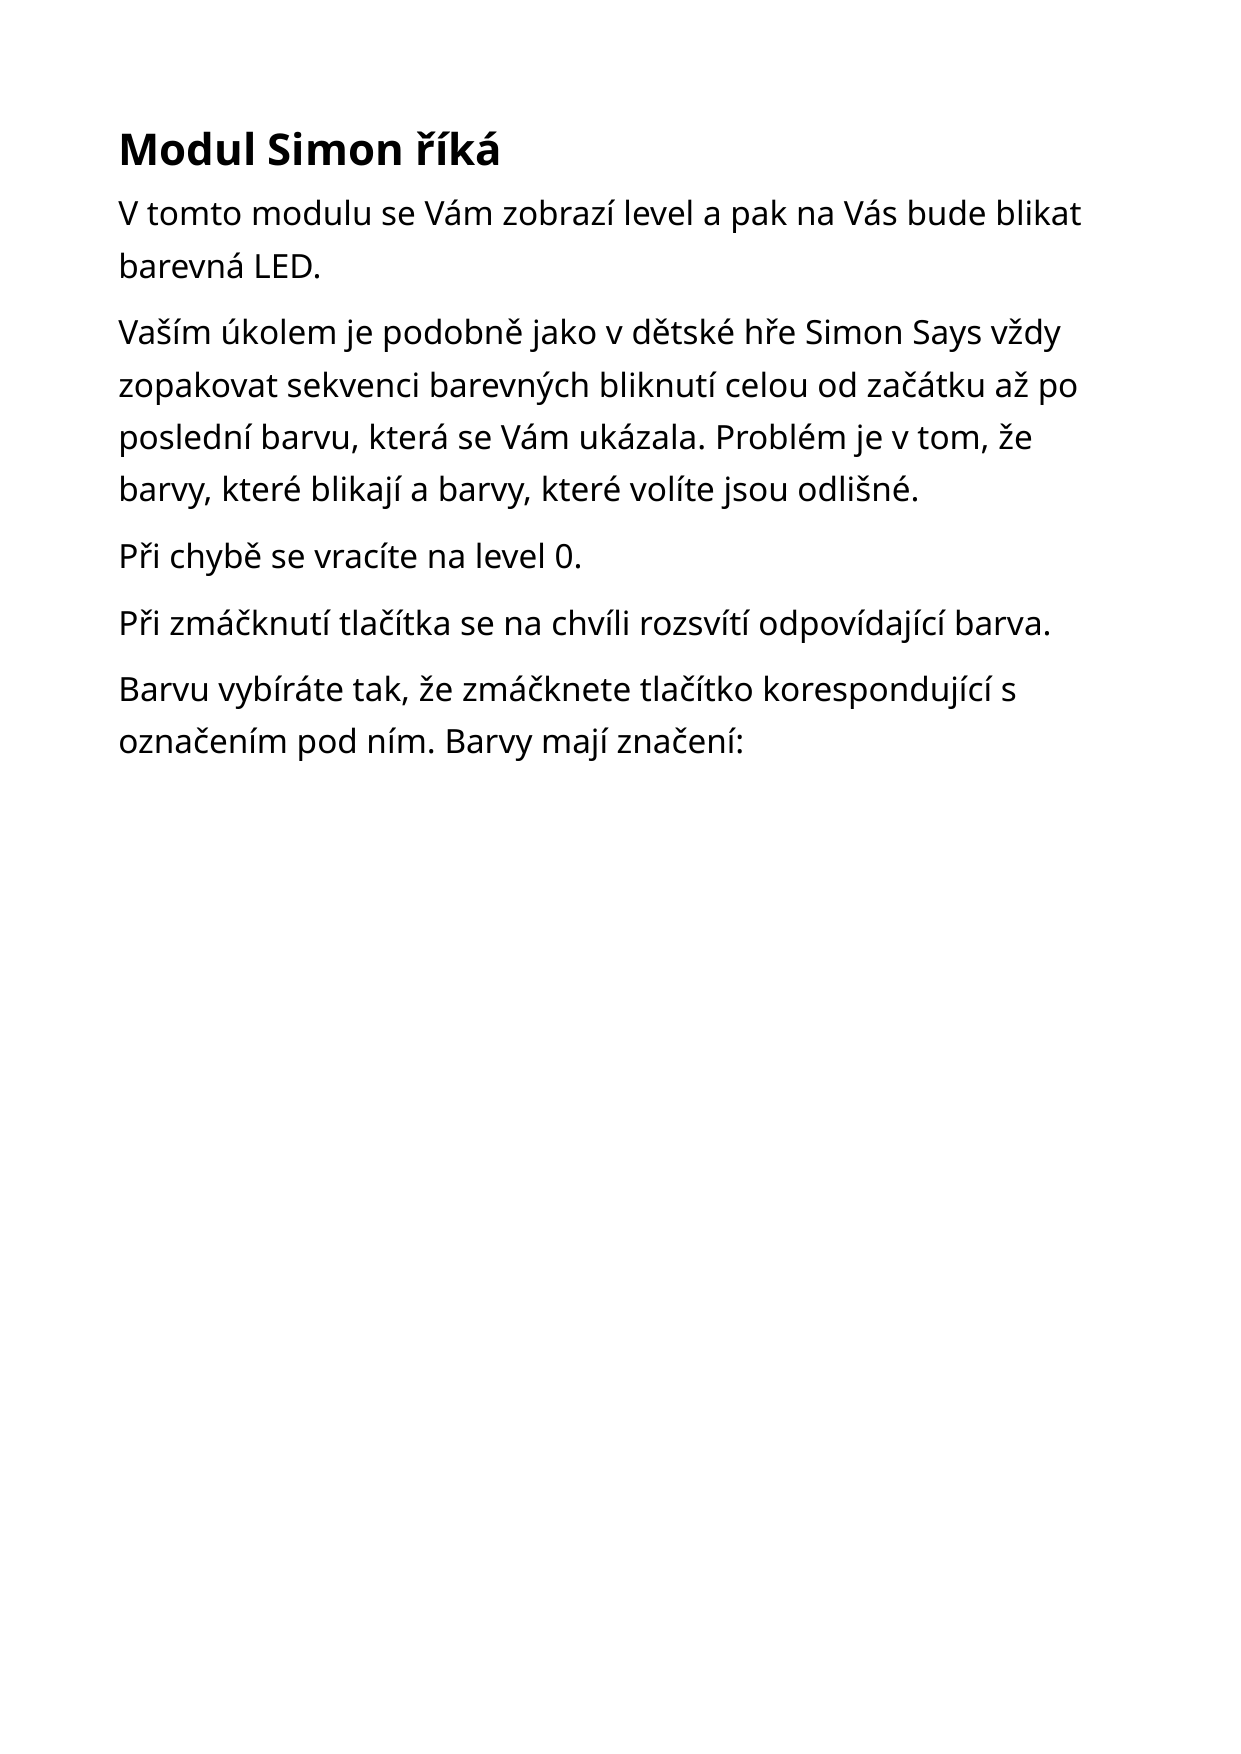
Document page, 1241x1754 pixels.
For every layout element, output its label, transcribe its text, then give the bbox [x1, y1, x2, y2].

text Při chybě se vracíte na level 0. [118, 532, 1122, 578]
text Barvu vybíráte tak, že zmáčknete tlačítko korespondující s označením pod ním. Barvy mají značení: [118, 666, 1122, 764]
text Při zmáčknutí tlačítka se na chvíli rozsvítí odpovídající barva. [118, 599, 1122, 645]
subtitle Modul Simon říká [118, 118, 1122, 178]
text V tomto modulu se Vám zobrazí level a pak na Vás bude blikat barevná LED. [118, 190, 1122, 288]
text Vaším úkolem je podobně jako v dětské hře Simon Says vždy zopakovat sekvenci barevných bliknutí celou od začátku až po poslední barvu, která se Vám ukázala. Problém je v tom, že barvy, které blikají a barvy, které volíte jsou odlišné. [118, 309, 1122, 511]
